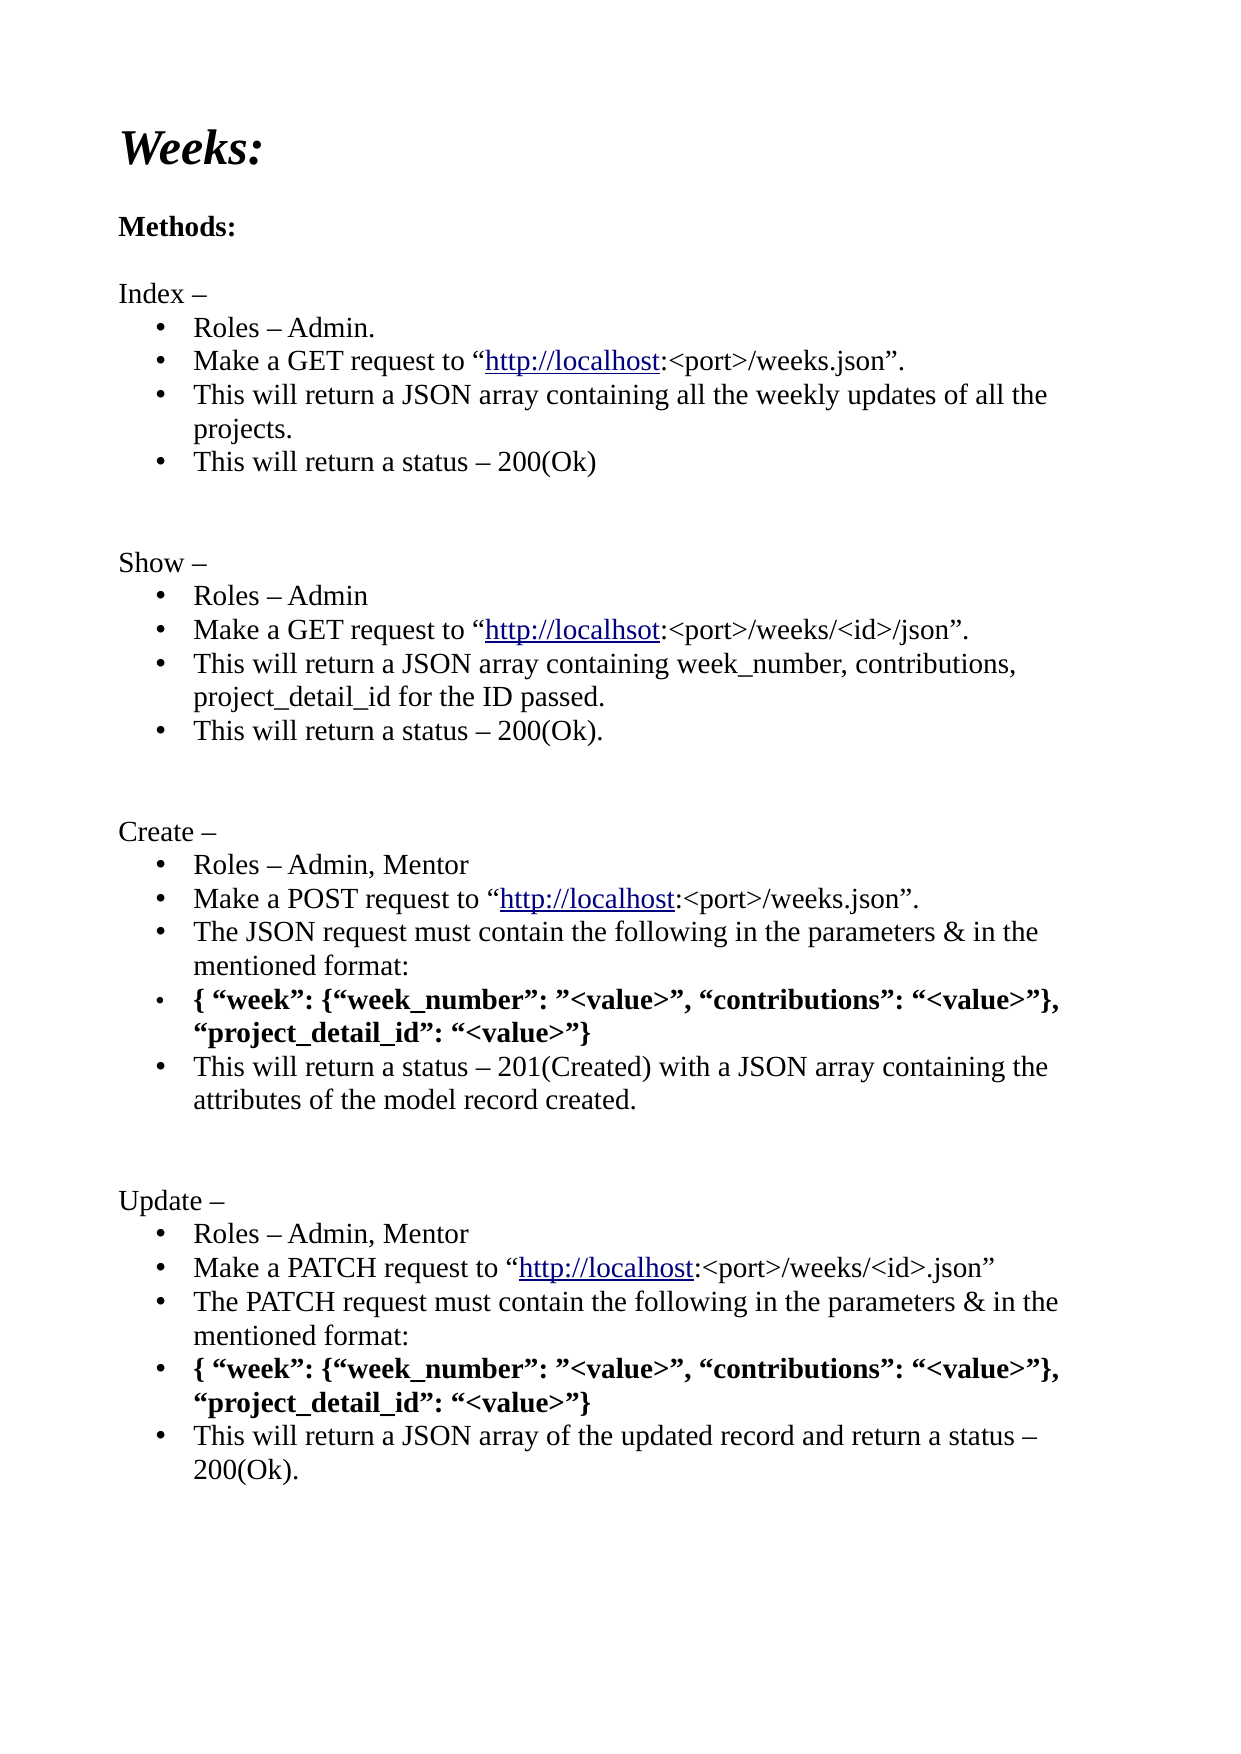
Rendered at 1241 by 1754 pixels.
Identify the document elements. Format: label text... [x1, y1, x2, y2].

list This will return a status – 200(Ok) [156, 444, 1122, 478]
text Weeks: [118, 118, 1122, 176]
list { “week”: {“week_number”: ”<value>”, “contributions”: “<value>”}, “project_detail_id”: “<value>”} [156, 1351, 1122, 1418]
list This will return a JSON array containing all the weekly updates of all the projects. [156, 377, 1122, 444]
text Methods: [118, 209, 1122, 243]
list Roles – Admin, Mentor [156, 1217, 1122, 1250]
text Show – [118, 545, 1122, 578]
list This will return a JSON array containing week_number, contributions, project_detail_id for the ID passed. [156, 646, 1122, 713]
list This will return a JSON array of the updated record and return a status – 200(Ok). [156, 1418, 1122, 1486]
list Roles – Admin [156, 578, 1122, 612]
list Make a GET request to “http://localhost:<port>/weeks.json”. [156, 343, 1122, 377]
list { “week”: {“week_number”: ”<value>”, “contributions”: “<value>”}, “project_detail_id”: “<value>”} [156, 982, 1122, 1049]
list This will return a status – 200(Ok). [156, 713, 1122, 747]
list Make a GET request to “http://localhsot:<port>/weeks/<id>/json”. [156, 612, 1122, 646]
list Make a PATCH request to “http://localhost:<port>/weeks/<id>.json” [156, 1250, 1122, 1284]
text Update – [118, 1183, 1122, 1217]
list The JSON request must contain the following in the parameters & in the mentioned format: [156, 914, 1122, 982]
list The PATCH request must contain the following in the parameters & in the mentioned format: [156, 1284, 1122, 1351]
list Roles – Admin. [156, 310, 1122, 343]
text Create – [118, 814, 1122, 847]
text Index – [118, 276, 1122, 310]
list Roles – Admin, Mentor [156, 847, 1122, 881]
list Make a POST request to “http://localhost:<port>/weeks.json”. [156, 881, 1122, 914]
list This will return a status – 201(Created) with a JSON array containing the attributes of the model record created. [156, 1049, 1122, 1116]
